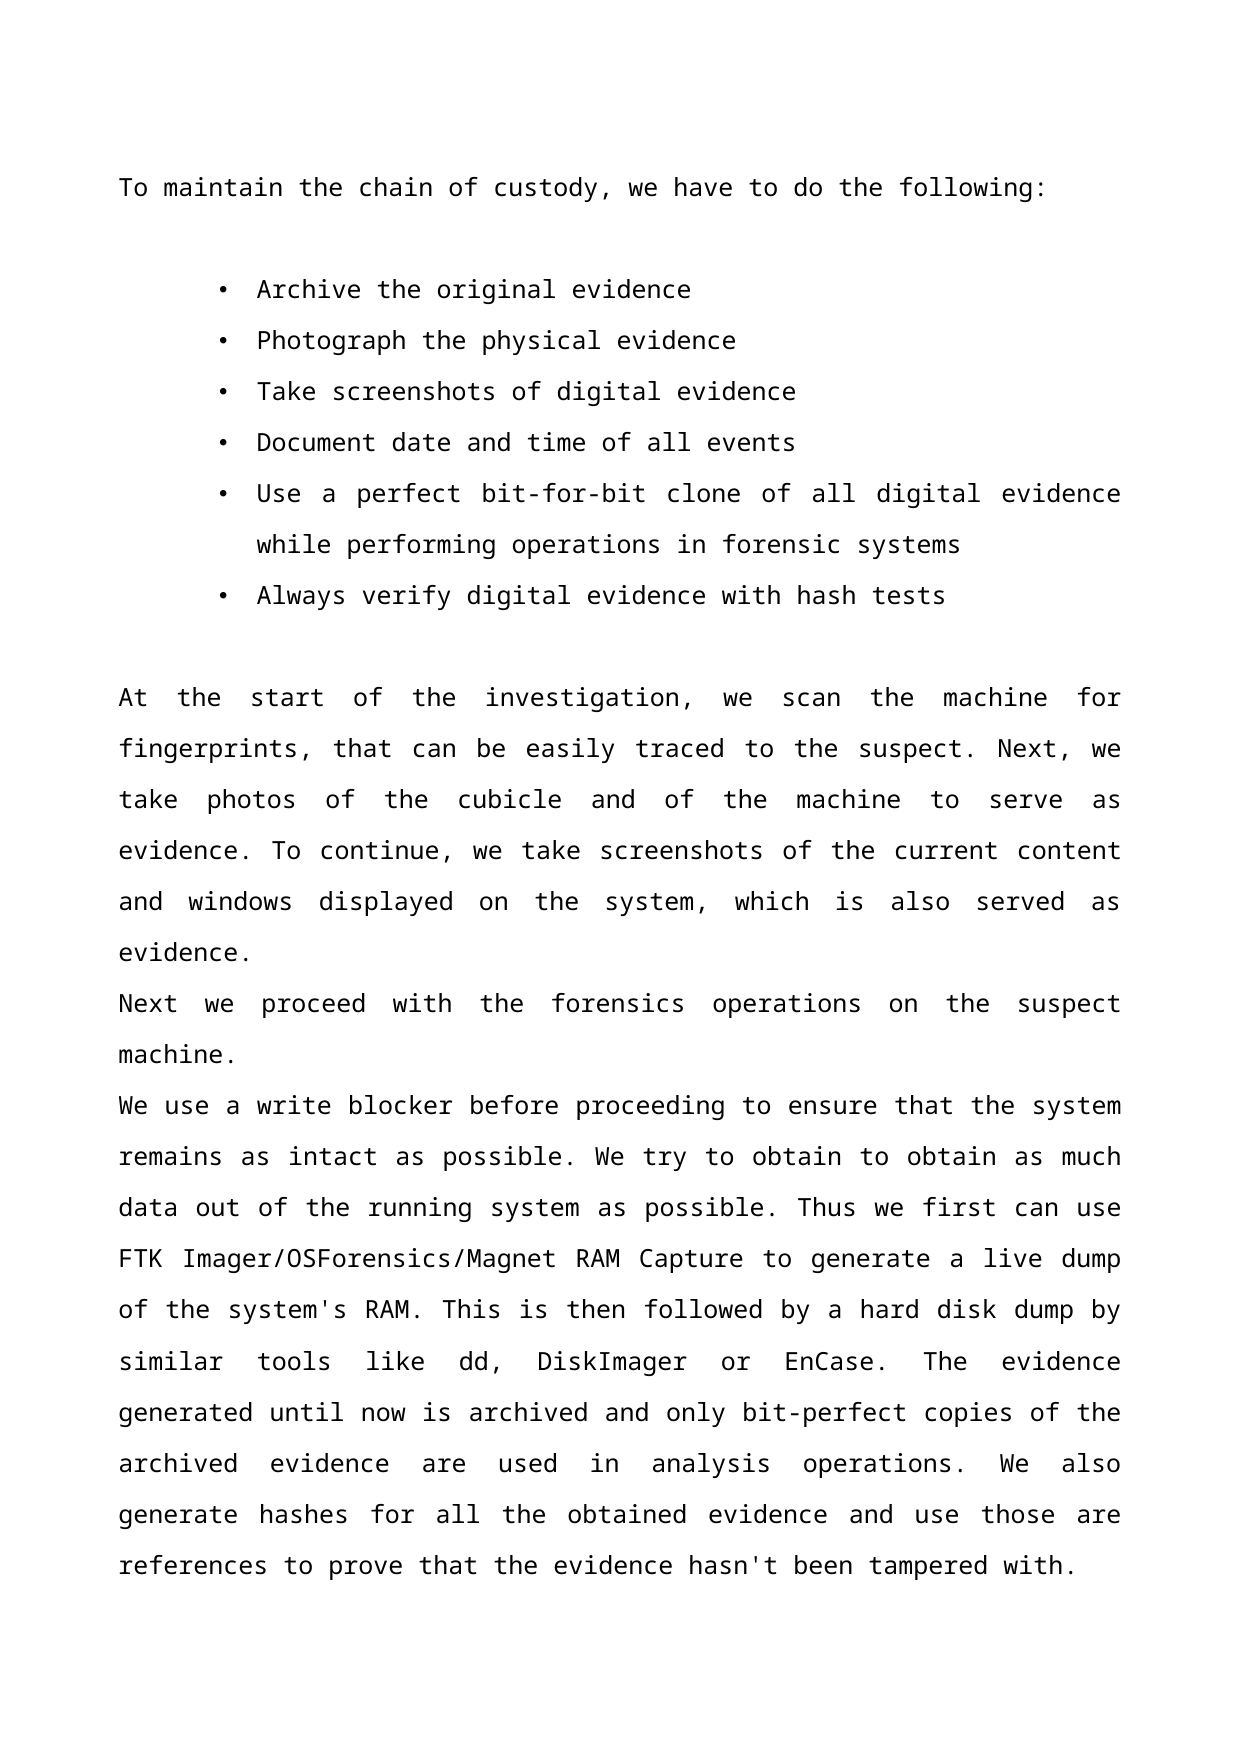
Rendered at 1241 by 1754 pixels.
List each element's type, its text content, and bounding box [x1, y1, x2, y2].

text We use a write blocker before proceeding to ensure that the system remains as intact as possible. We try to obtain to obtain as much data out of the running system as possible. Thus we first can use FTK Imager/OSForensics/Magnet RAM Capture to generate a live dump of the system's RAM. This is then followed by a hard disk dump by similar tools like dd, DiskImager or EnCase. The evidence generated until now is archived and only bit-perfect copies of the archived evidence are used in analysis operations. We also generate hashes for all the obtained evidence and use those are references to prove that the evidence hasn't been tampered with. [118, 1088, 1122, 1581]
list Use a perfect bit-for-bit clone of all digital evidence while performing operations in forensic systems [219, 475, 1122, 561]
text At the start of the investigation, we scan the machine for fingerprints, that can be easily traced to the suspect. Next, we take photos of the cubicle and of the machine to serve as evidence. To continue, we take screenshots of the current content and windows displayed on the system, which is also served as evidence. [118, 679, 1122, 969]
text Next we proceed with the forensics operations on the suspect machine. [118, 986, 1122, 1071]
list Archive the original evidence [219, 271, 1122, 305]
text To maintain the chain of custody, we have to do the following: [118, 169, 1122, 203]
list Always verify digital evidence with hash tests [219, 577, 1122, 612]
list Photograph the physical evidence [219, 322, 1122, 356]
list Document date and time of all events [219, 424, 1122, 458]
list Take screenshots of digital evidence [219, 373, 1122, 407]
